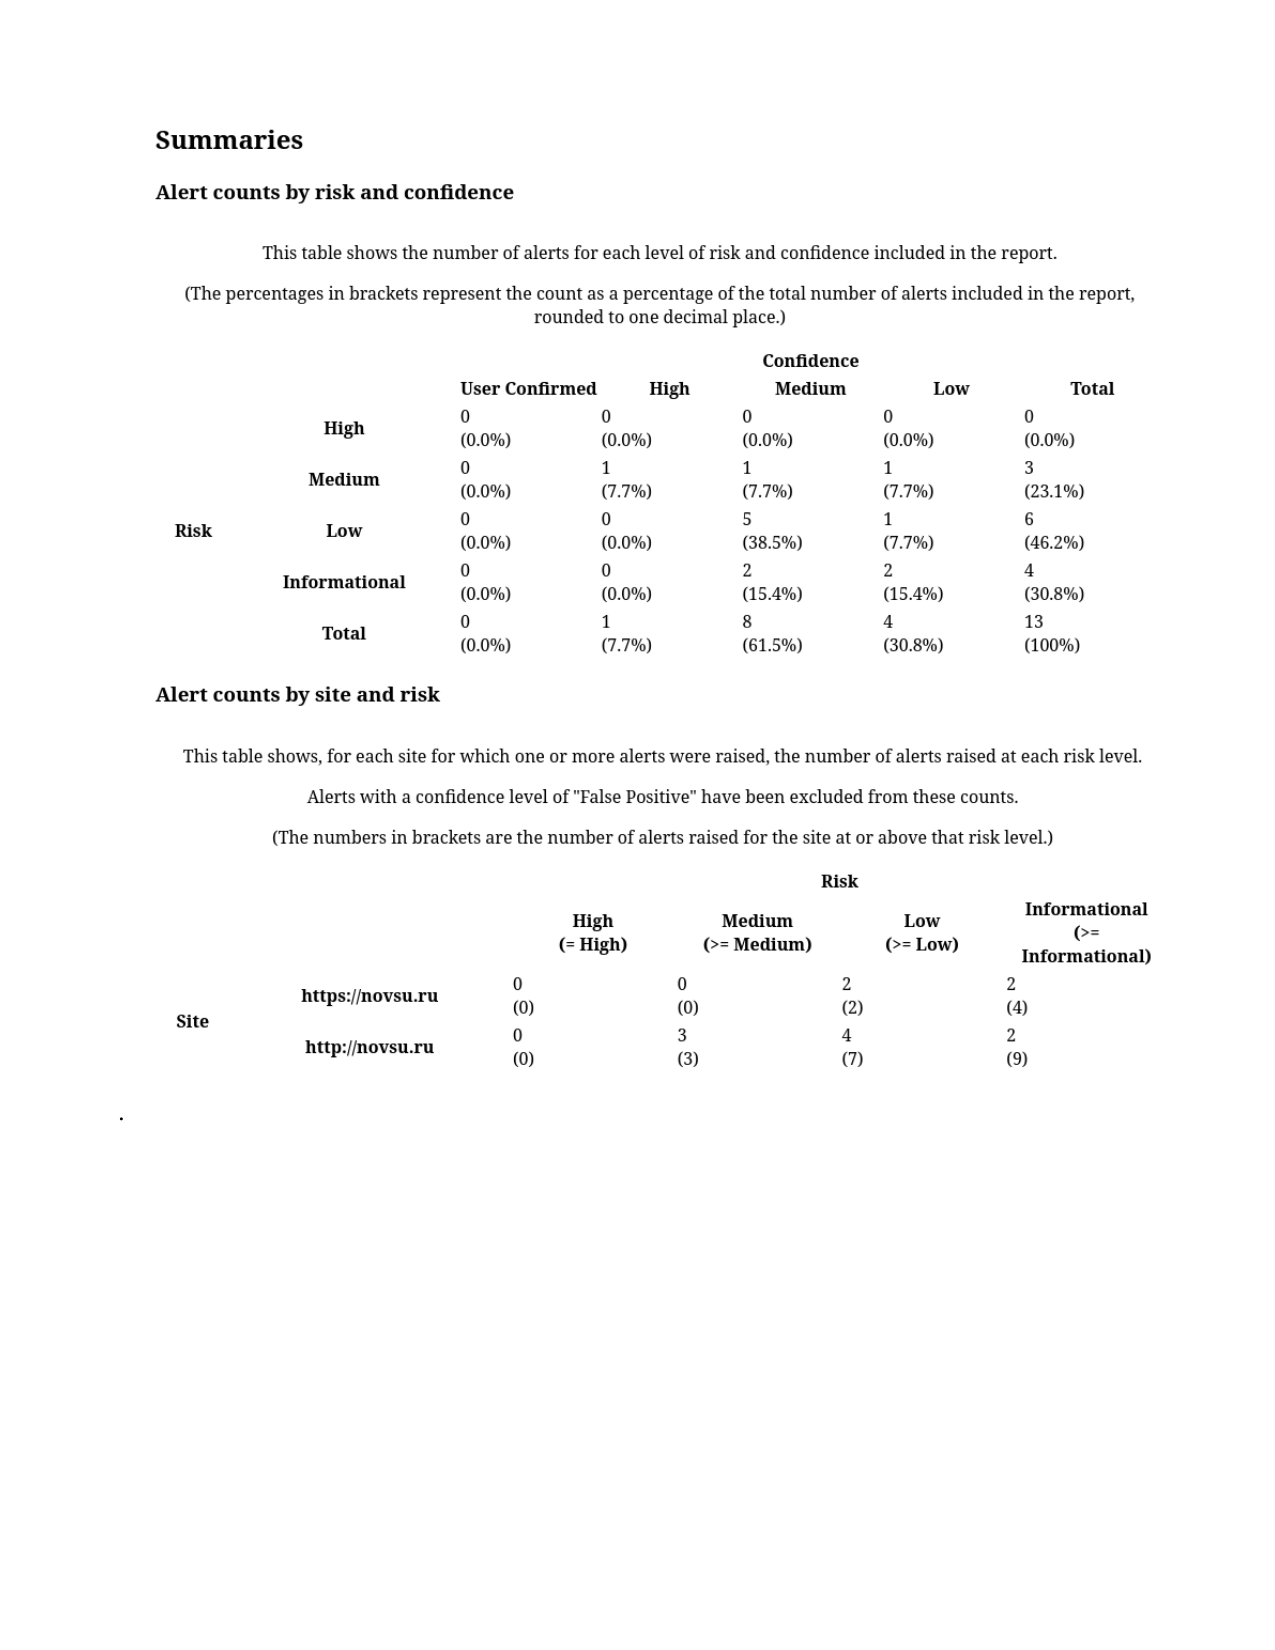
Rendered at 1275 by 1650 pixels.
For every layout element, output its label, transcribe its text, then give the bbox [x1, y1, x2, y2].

text . [118, 118, 1157, 1126]
picture [147, 118, 1187, 1097]
